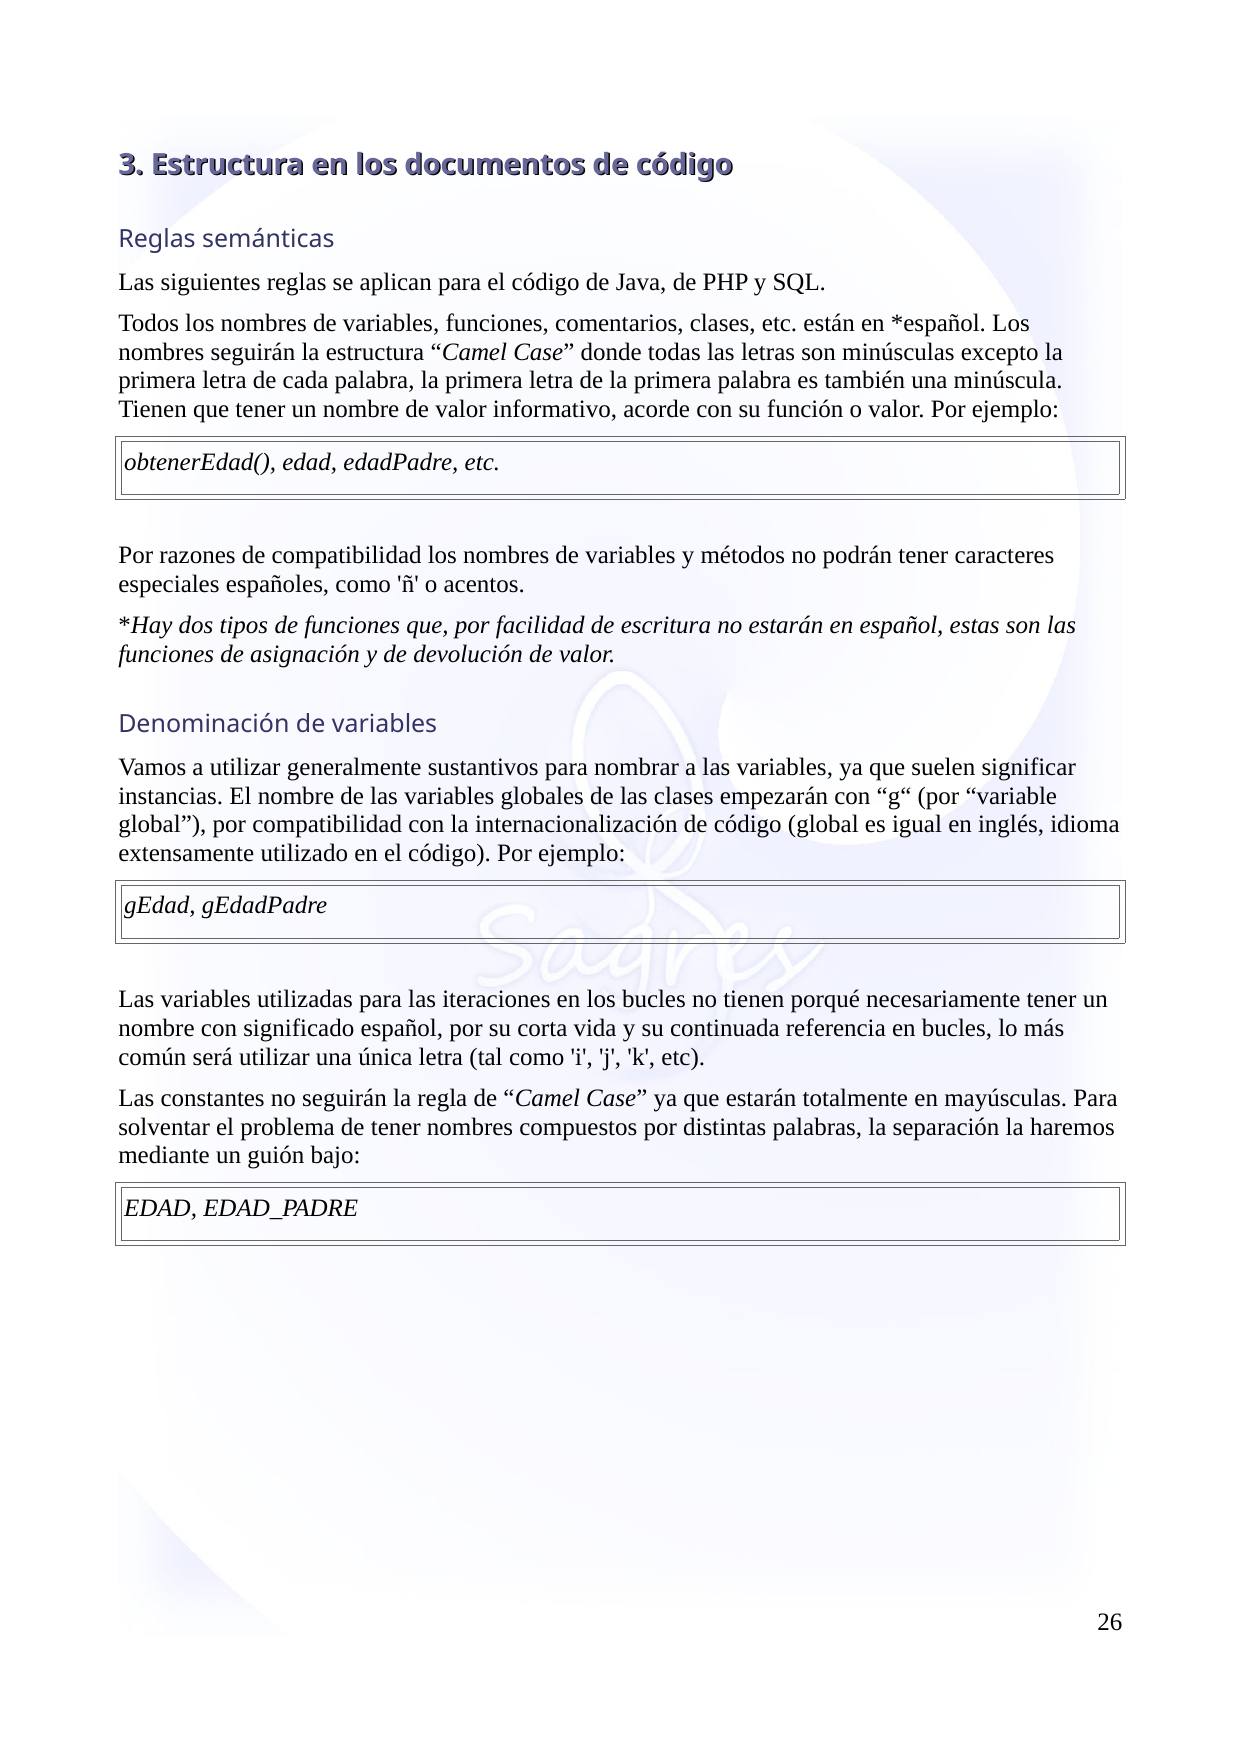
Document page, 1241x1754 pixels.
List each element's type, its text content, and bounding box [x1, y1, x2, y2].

picture [118, 494, 1122, 499]
text Las variables utilizadas para las iteraciones en los bucles no tienen porqué necesariamente tener un nombre con significado español, por su corta vida y su continuada referencia en bucles, lo más común será utilizar una única letra (tal como 'i', 'j', 'k', etc). [118, 984, 1122, 1071]
picture [118, 183, 1122, 220]
picture [118, 739, 1122, 752]
subtitle Denominación de variables [118, 705, 1122, 739]
picture [118, 423, 1122, 436]
picture [118, 938, 1122, 943]
picture [118, 500, 1122, 540]
picture [118, 598, 1122, 610]
text Las siguientes reglas se aplican para el código de Java, de PHP y SQL. [118, 267, 1122, 296]
text Por razones de compatibilidad los nombres de variables y métodos no podrán tener caracteres especiales españoles, como 'ñ' o acentos. [118, 540, 1122, 598]
text Todos los nombres de variables, funciones, comentarios, clases, etc. están en *español. Los nombres seguirán la estructura “Camel Case” donde todas las letras son minúsculas excepto la primera letra de cada palabra, la primera letra de la primera palabra es también una minúscula. Tienen que tener un nombre de valor informativo, acorde con su función o valor. Por ejemplo: [118, 308, 1122, 423]
picture [118, 1071, 1122, 1083]
subtitle 3. Estructura en los documentos de código [118, 143, 1122, 183]
picture [118, 1169, 1122, 1182]
table_header EDAD, EDAD_PADRE [118, 1183, 1122, 1240]
text Vamos a utilizar generalmente sustantivos para nombrar a las variables, ya que suelen significar instancias. El nombre de las variables globales de las clases empezarán con “g“ (por “variable global”), por compatibilidad con la internacionalización de código (global es igual en inglés, idioma extensamente utilizado en el código). Por ejemplo: [118, 752, 1122, 867]
picture [118, 296, 1122, 308]
picture [118, 668, 1122, 705]
text Las constantes no seguirán la regla de “Camel Case” ya que estarán totalmente en mayúsculas. Para solventar el problema de tener nombres compuestos por distintas palabras, la separación la haremos mediante un guión bajo: [118, 1083, 1122, 1169]
picture [118, 1246, 1122, 1636]
picture [118, 944, 1122, 984]
table_header gEdad, gEdadPadre [118, 881, 1122, 938]
picture [118, 118, 1122, 143]
table_header obtenerEdad(), edad, edadPadre, etc. [118, 437, 1122, 494]
text *Hay dos tipos de funciones que, por facilidad de escritura no estarán en español, estas son las funciones de asignación y de devolución de valor. [118, 610, 1122, 668]
picture [118, 867, 1122, 880]
picture [118, 254, 1122, 267]
subtitle Reglas semánticas [118, 220, 1122, 254]
picture [118, 1240, 1122, 1245]
